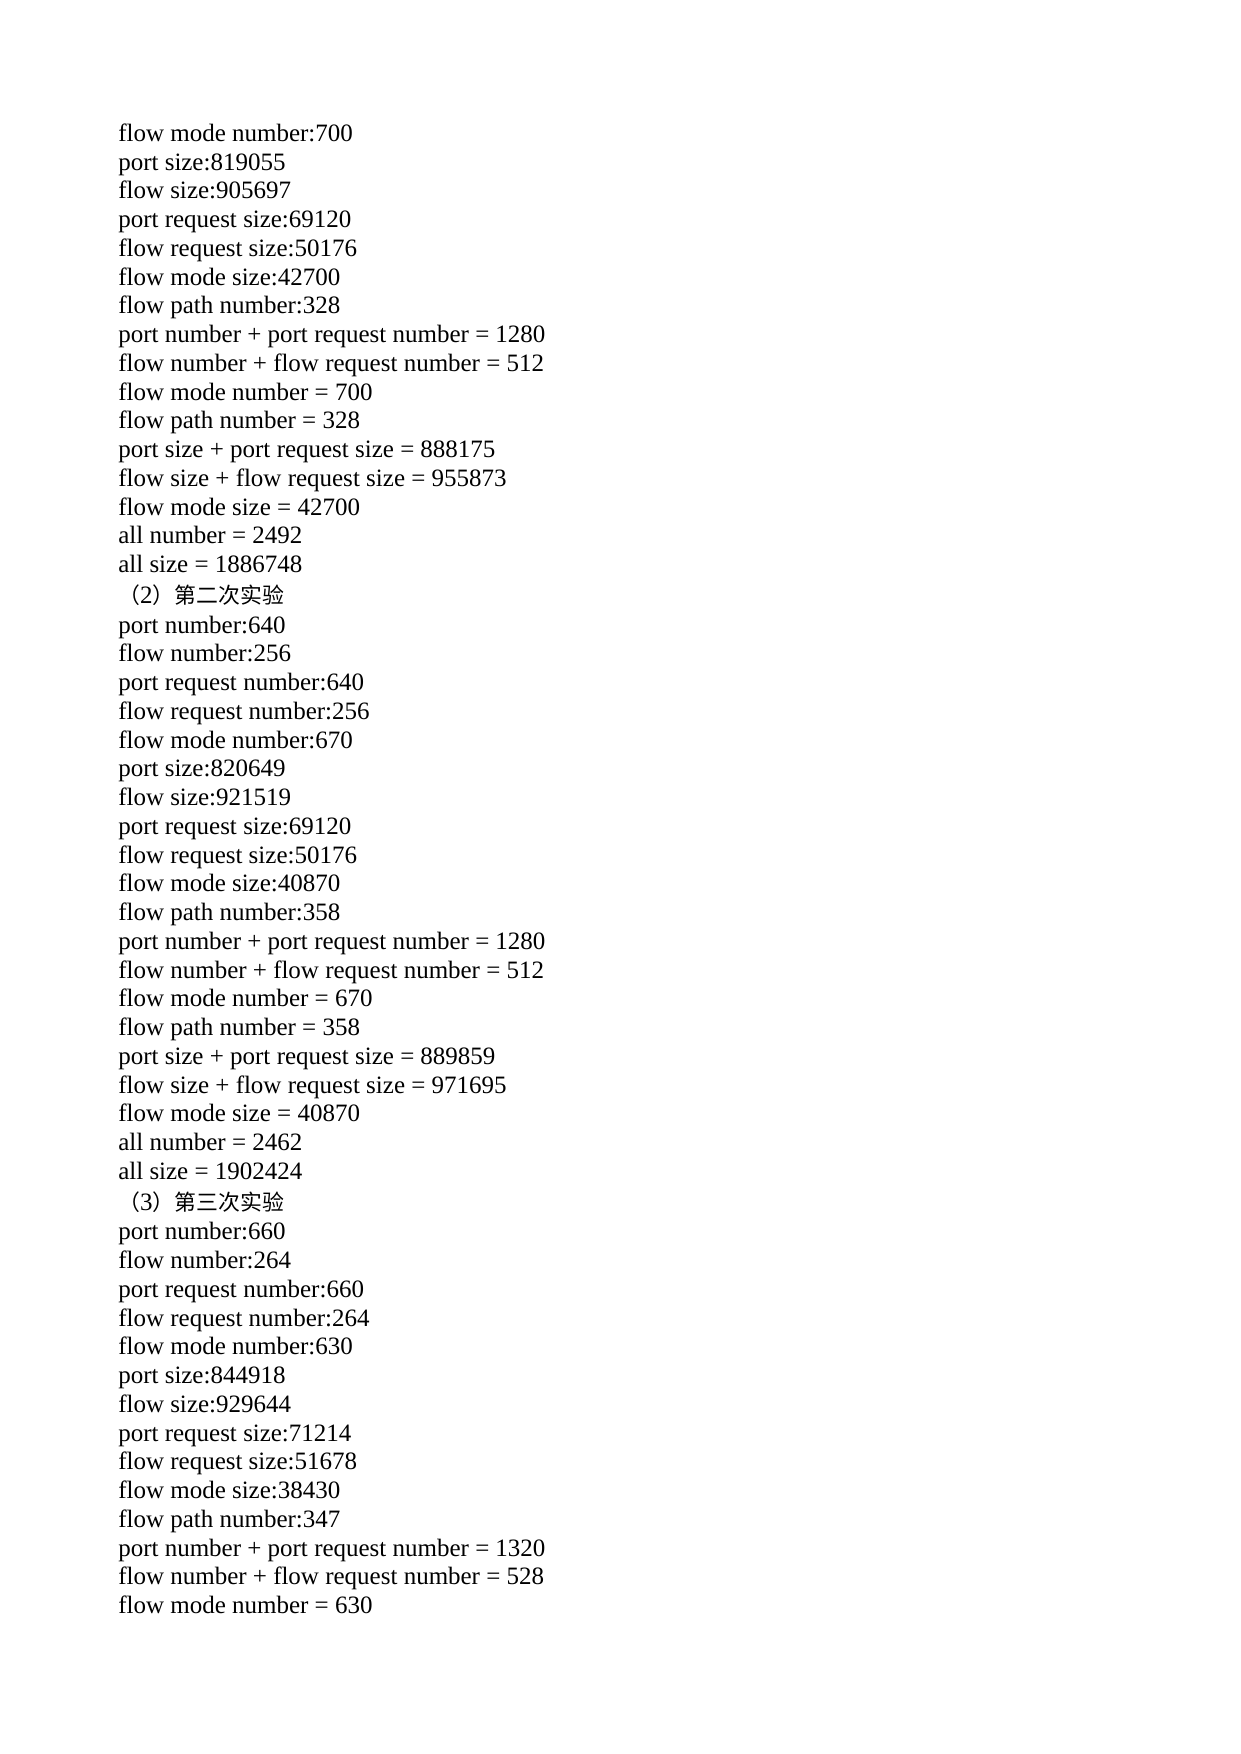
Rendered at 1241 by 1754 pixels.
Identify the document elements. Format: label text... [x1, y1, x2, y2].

text flow mode number = 670 [118, 983, 1122, 1012]
text flow request size:51678 [118, 1446, 1122, 1475]
text flow mode number:700 [118, 118, 1122, 147]
text flow request size:50176 [118, 840, 1122, 868]
text flow path number:328 [118, 291, 1122, 319]
text flow number + flow request number = 512 [118, 955, 1122, 983]
text flow mode size:42700 [118, 262, 1122, 291]
text flow request size:50176 [118, 233, 1122, 262]
text flow mode size = 40870 [118, 1098, 1122, 1127]
text flow size:905697 [118, 176, 1122, 204]
text flow mode number:670 [118, 725, 1122, 753]
text flow mode size:38430 [118, 1475, 1122, 1504]
text port request size:69120 [118, 204, 1122, 233]
text port number + port request number = 1320 [118, 1533, 1122, 1561]
text port size:820649 [118, 753, 1122, 782]
text port size + port request size = 889859 [118, 1041, 1122, 1070]
text flow path number:347 [118, 1504, 1122, 1533]
text flow path number = 328 [118, 406, 1122, 434]
text all number = 2492 [118, 521, 1122, 549]
text port number:640 [118, 610, 1122, 638]
text flow request number:264 [118, 1303, 1122, 1331]
text （2）第二次实验 [118, 578, 1122, 610]
text flow mode size = 42700 [118, 492, 1122, 521]
text all size = 1902424 [118, 1156, 1122, 1185]
text flow size + flow request size = 955873 [118, 463, 1122, 492]
text flow mode number = 700 [118, 377, 1122, 406]
text flow mode size:40870 [118, 868, 1122, 897]
text port size:819055 [118, 147, 1122, 176]
text port size + port request size = 888175 [118, 434, 1122, 463]
text flow number + flow request number = 512 [118, 348, 1122, 377]
text port size:844918 [118, 1360, 1122, 1389]
text port request size:69120 [118, 811, 1122, 840]
text port number + port request number = 1280 [118, 319, 1122, 348]
text flow path number = 358 [118, 1012, 1122, 1041]
text flow size + flow request size = 971695 [118, 1070, 1122, 1098]
text all number = 2462 [118, 1127, 1122, 1156]
text flow size:921519 [118, 782, 1122, 811]
text （3）第三次实验 [118, 1185, 1122, 1216]
text flow request number:256 [118, 696, 1122, 725]
text port number:660 [118, 1216, 1122, 1245]
text flow number:256 [118, 638, 1122, 667]
text port number + port request number = 1280 [118, 926, 1122, 955]
text flow mode number = 630 [118, 1590, 1122, 1619]
text all size = 1886748 [118, 549, 1122, 578]
text flow mode number:630 [118, 1331, 1122, 1360]
text flow number + flow request number = 528 [118, 1561, 1122, 1590]
text port request size:71214 [118, 1418, 1122, 1446]
text flow number:264 [118, 1245, 1122, 1274]
text flow size:929644 [118, 1389, 1122, 1418]
text port request number:660 [118, 1274, 1122, 1303]
text flow path number:358 [118, 897, 1122, 926]
text port request number:640 [118, 667, 1122, 696]
